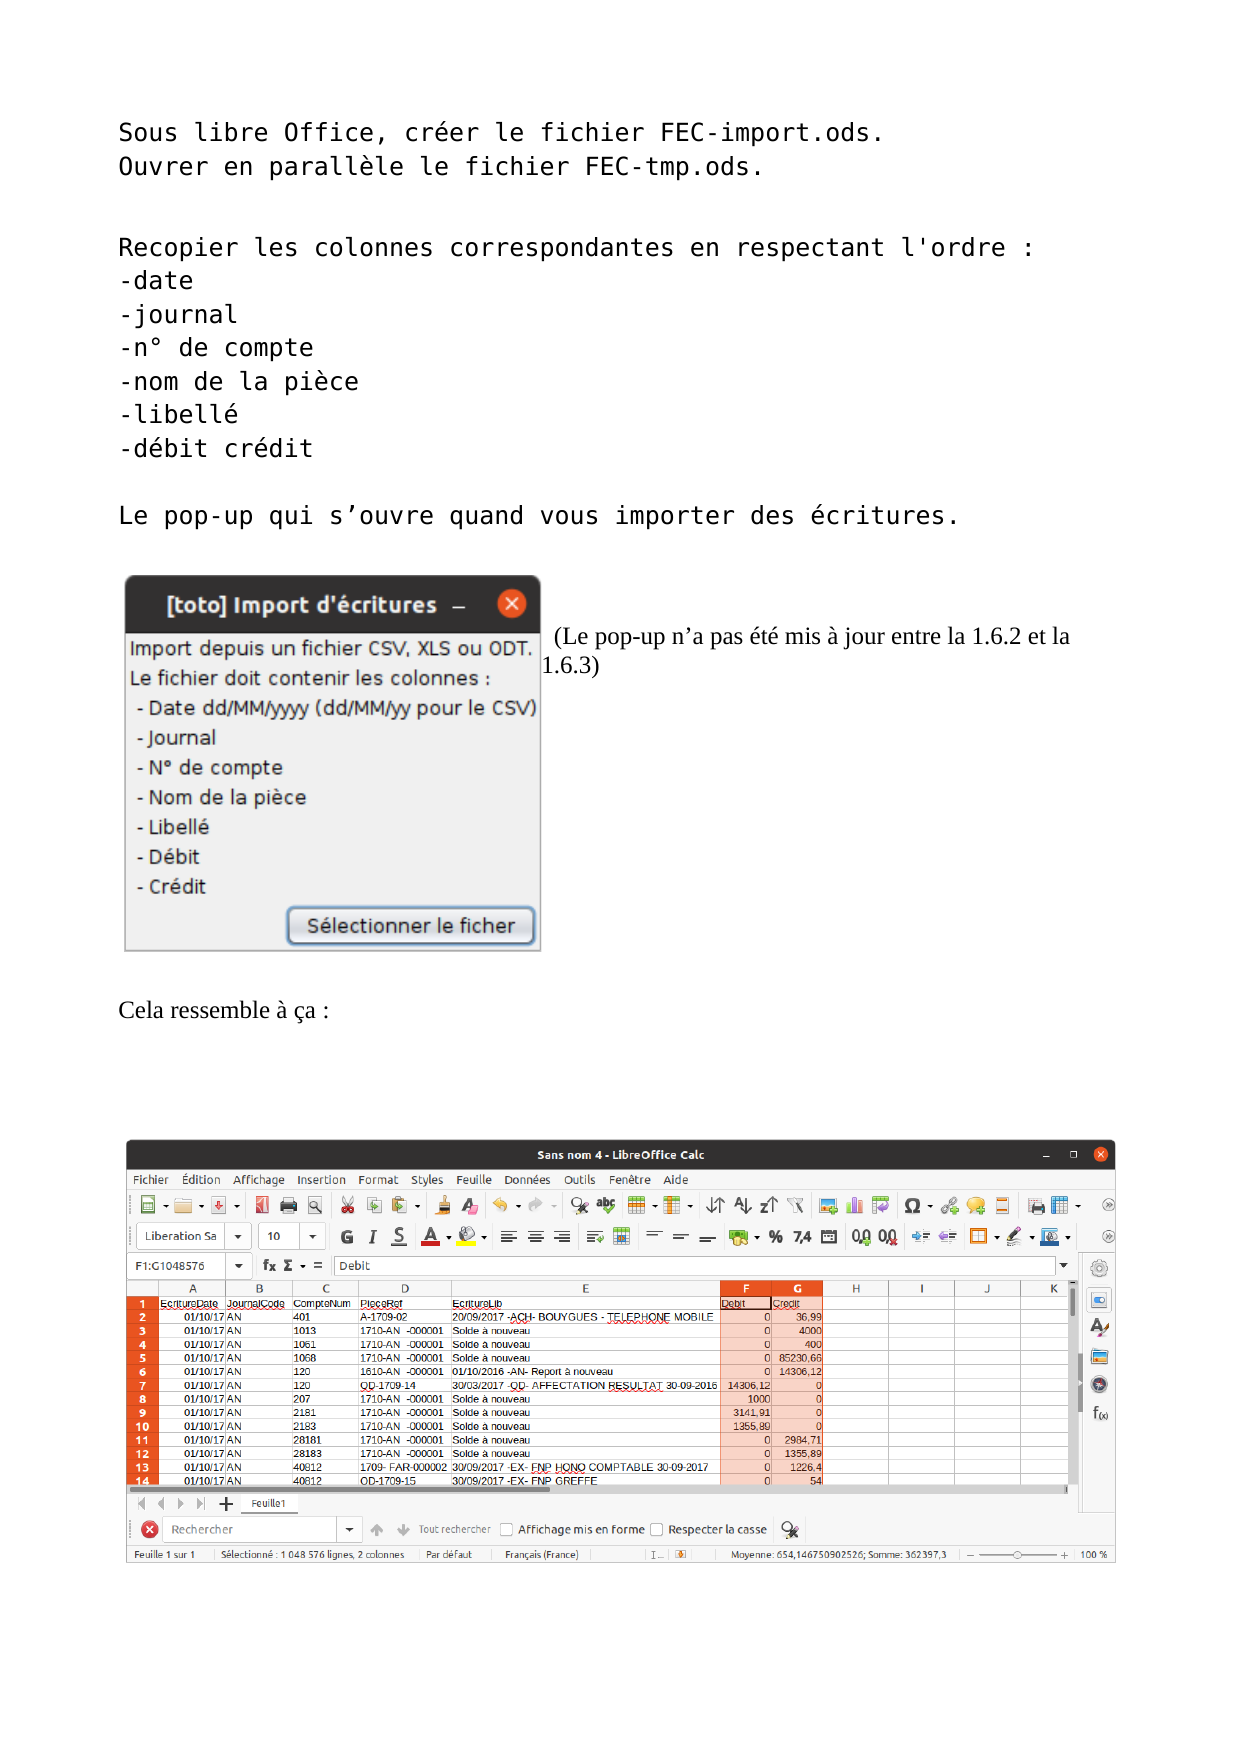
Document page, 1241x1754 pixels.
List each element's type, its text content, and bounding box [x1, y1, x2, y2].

text Cela ressemble à ça : [118, 995, 1122, 1023]
text -libellé [118, 401, 1122, 430]
text Recopier les colonnes correspondantes en respectant l'ordre : [118, 233, 1122, 262]
text -date [118, 266, 1122, 296]
text -débit crédit [118, 434, 1122, 463]
text Sous libre Office, créer le fichier FEC-import.ods. [118, 118, 1122, 147]
picture [124, 575, 542, 952]
text Ouvrer en parallèle le fichier FEC-tmp.ods. [118, 152, 1122, 181]
text (Le pop-up n’a pas été mis à jour entre la 1.6.2 et la 1.6.3) [542, 621, 1122, 678]
picture [118, 1133, 1123, 1570]
text -n° de compte [118, 333, 1122, 363]
text -nom de la pièce [118, 367, 1122, 396]
text Le pop-up qui s’ouvre quand vous importer des écritures. [118, 501, 1122, 530]
text -journal [118, 300, 1122, 329]
